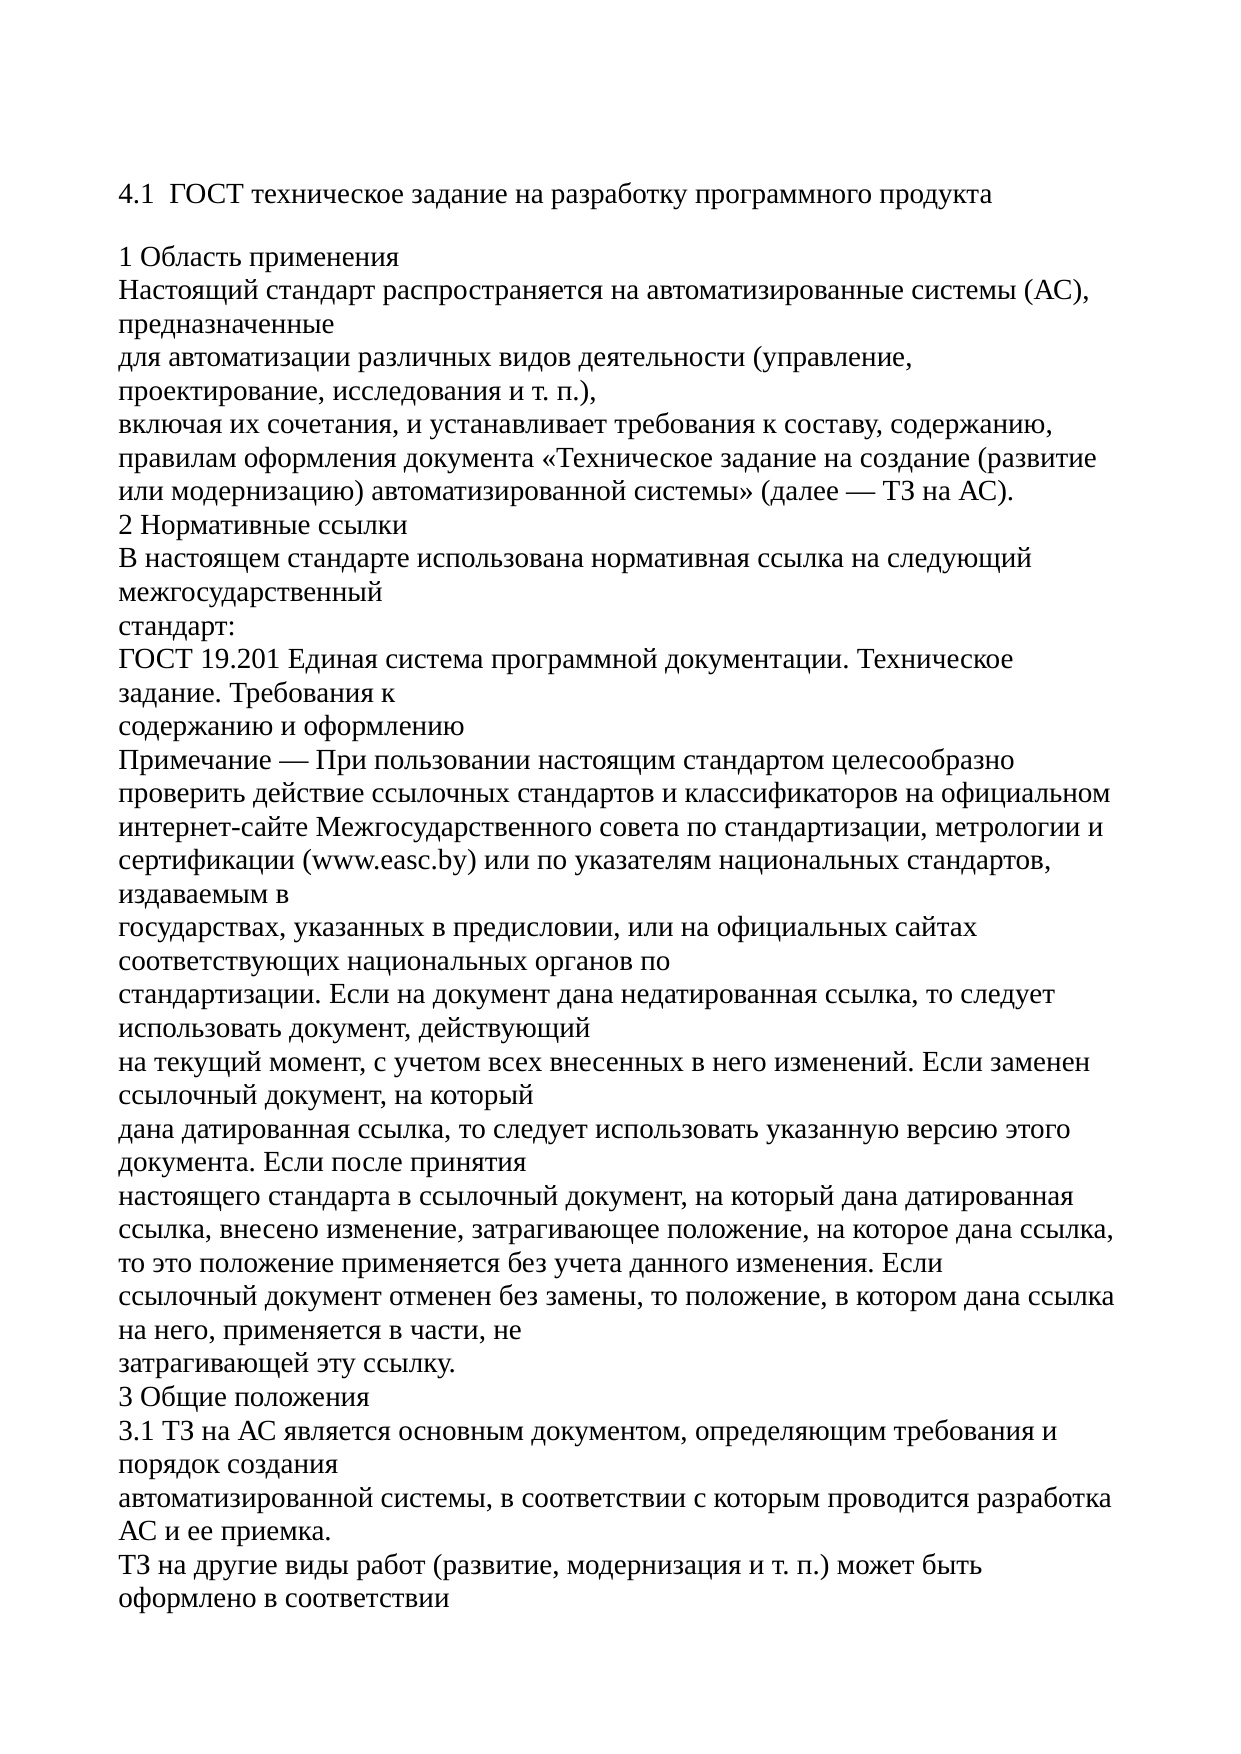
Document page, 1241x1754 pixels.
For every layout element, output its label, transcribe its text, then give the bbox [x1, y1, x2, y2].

text дана датированная ссылка, то следует использовать указанную версию этого документа. Если после принятия [118, 1111, 1122, 1178]
text 3.1 ТЗ на АС является основным документом, определяющим требования и порядок создания [118, 1413, 1122, 1480]
text В настоящем стандарте использована нормативная ссылка на следующий межгосударственный [118, 541, 1122, 608]
text ГОСТ 19.201 Единая система программной документации. Техническое задание. Требования к [118, 641, 1122, 708]
text ТЗ на другие виды работ (развитие, модернизация и т. п.) может быть оформлено в соответствии [118, 1547, 1122, 1614]
text 2 Нормативные ссылки [118, 507, 1122, 541]
text содержанию и оформлению [118, 708, 1122, 742]
text настоящего стандарта в ссылочный документ, на который дана датированная ссылка, внесено изменение, затрагивающее положение, на которое дана ссылка, то это положение применяется без учета данного изменения. Если [118, 1178, 1122, 1278]
text государствах, указанных в предисловии, или на официальных сайтах соответствующих национальных органов по [118, 909, 1122, 977]
text ссылочный документ отменен без замены, то положение, в котором дана ссылка на него, применяется в части, не [118, 1278, 1122, 1346]
text 3 Общие положения [118, 1379, 1122, 1413]
text автоматизированной системы, в соответствии с которым проводится разработка АС и ее приемка. [118, 1480, 1122, 1547]
text стандарт: [118, 608, 1122, 641]
text стандартизации. Если на документ дана недатированная ссылка, то следует использовать документ, действующий [118, 977, 1122, 1044]
text 1 Область применения [118, 239, 1122, 272]
text Примечание — При пользовании настоящим стандартом целесообразно проверить действие ссылочных стандартов и классификаторов на официальном интернет-сайте Межгосударственного совета по стандартизации, метрологии и сертификации (www.easc.by) или по указателям национальных стандартов, издаваемым в [118, 742, 1122, 909]
text для автоматизации различных видов деятельности (управление, проектирование, исследования и т. п.), [118, 339, 1122, 406]
text на текущий момент, с учетом всех внесенных в него изменений. Если заменен ссылочный документ, на который [118, 1044, 1122, 1111]
text затрагивающей эту ссылку. [118, 1346, 1122, 1379]
text Настоящий стандарт распространяется на автоматизированные системы (АС), предназначенные [118, 272, 1122, 339]
text включая их сочетания, и устанавливает требования к составу, содержанию, правилам оформления документа «Техническое задание на создание (развитие или модернизацию) автоматизированной системы» (далее — ТЗ на АС). [118, 406, 1122, 507]
text 4.1 ГОСТ техническое задание на разработку программного продукта [118, 176, 1122, 210]
